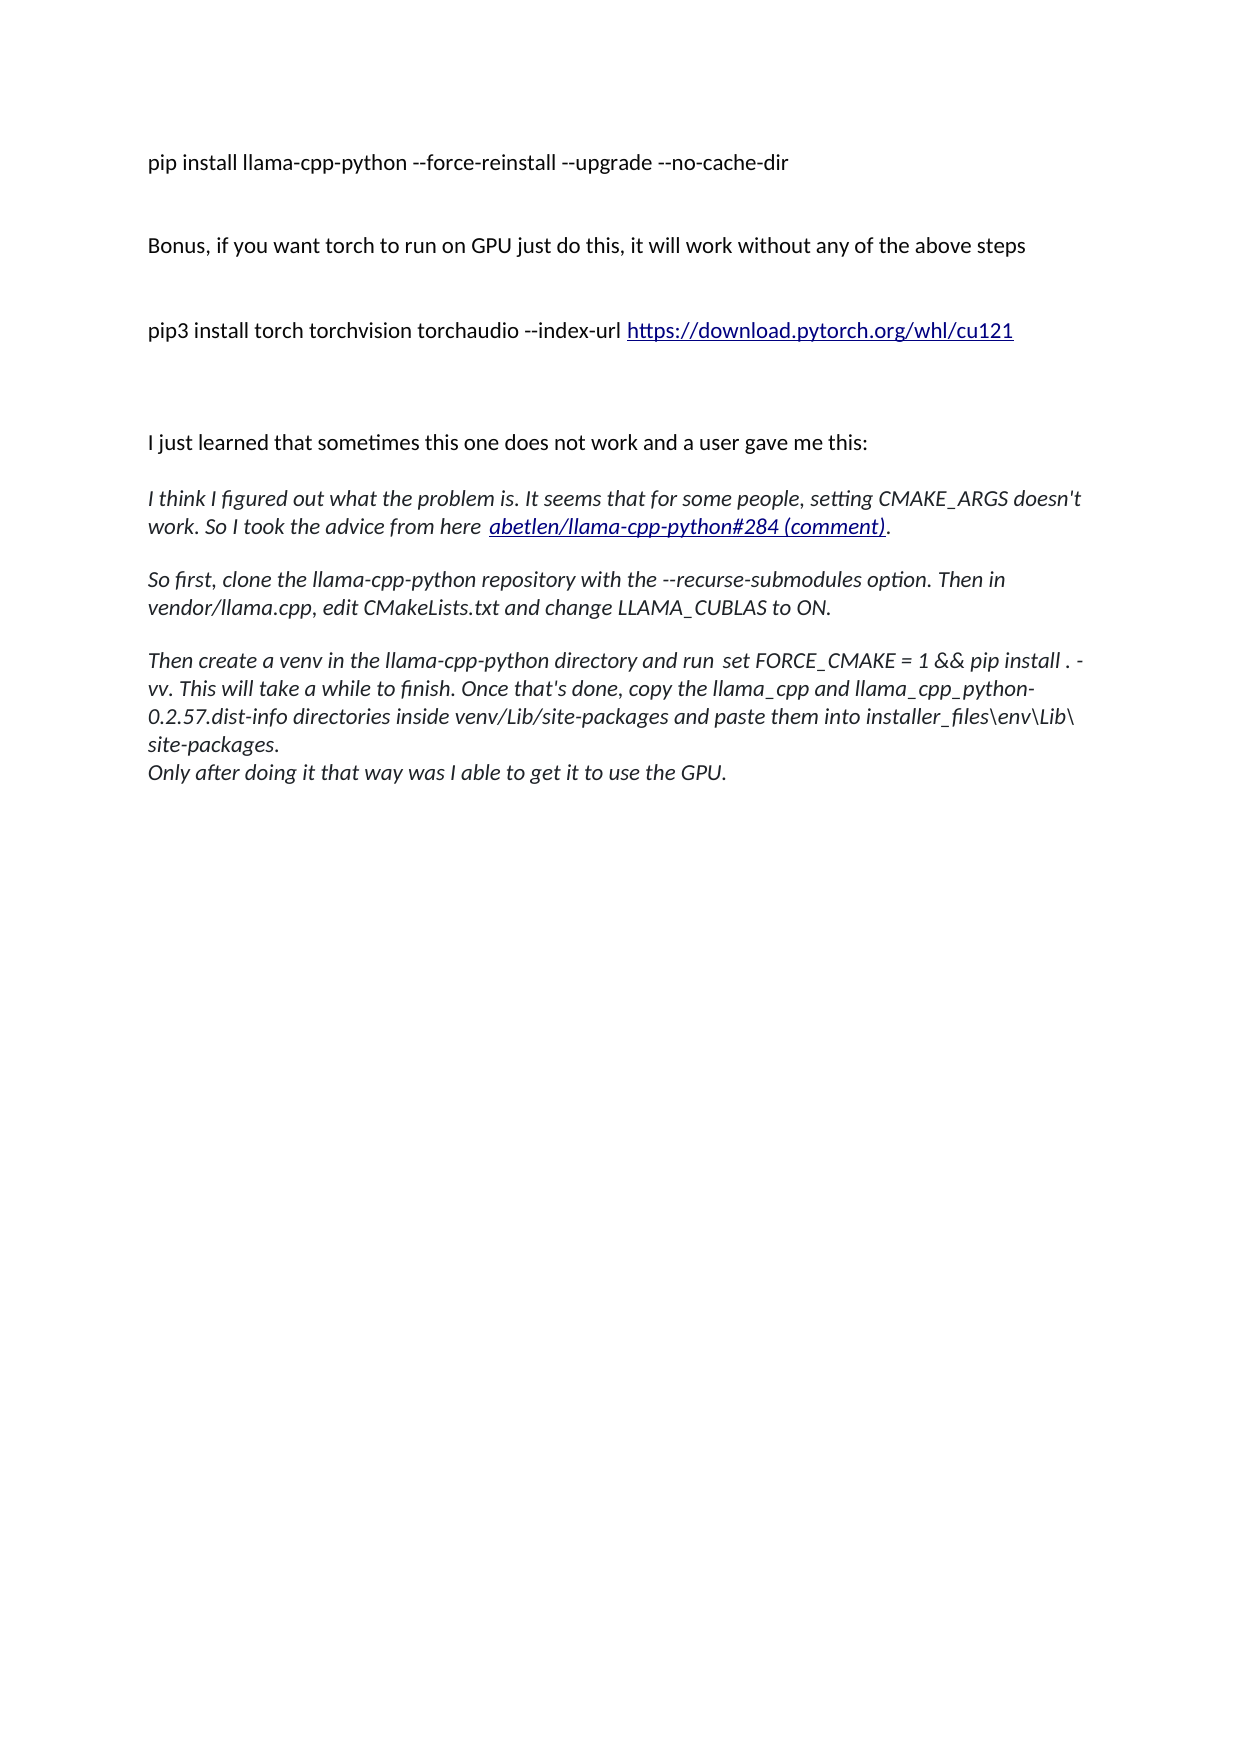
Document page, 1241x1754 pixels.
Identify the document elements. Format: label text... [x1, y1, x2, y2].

text Then create a venv in the llama-cpp-python directory and run set FORCE_CMAKE = 1 && pip install . -vv. This will take a while to finish. Once that's done, copy the llama_cpp and llama_cpp_python-0.2.57.dist-info directories inside venv/Lib/site-packages and paste them into installer_files\env\Lib\site-packages. [148, 646, 1093, 758]
text pip3 install torch torchvision torchaudio --index-url https://download.pytorch.org/whl/cu121 [148, 260, 1093, 344]
text I just learned that sometimes this one does not work and a user gave me this: [148, 428, 1093, 456]
text Bonus, if you want torch to run on GPU just do this, it will work without any of the above steps [148, 232, 1093, 260]
text pip install llama-cpp-python --force-reinstall --upgrade --no-cache-dir [148, 148, 1093, 204]
text So first, clone the llama-cpp-python repository with the --recurse-submodules option. Then in vendor/llama.cpp, edit CMakeLists.txt and change LLAMA_CUBLAS to ON. [148, 565, 1093, 621]
text I think I figured out what the problem is. It seems that for some people, setting CMAKE_ARGS doesn't work. So I took the advice from here abetlen/llama-cpp-python#284 (comment). [148, 484, 1093, 540]
text Only after doing it that way was I able to get it to use the GPU. [148, 758, 1093, 786]
